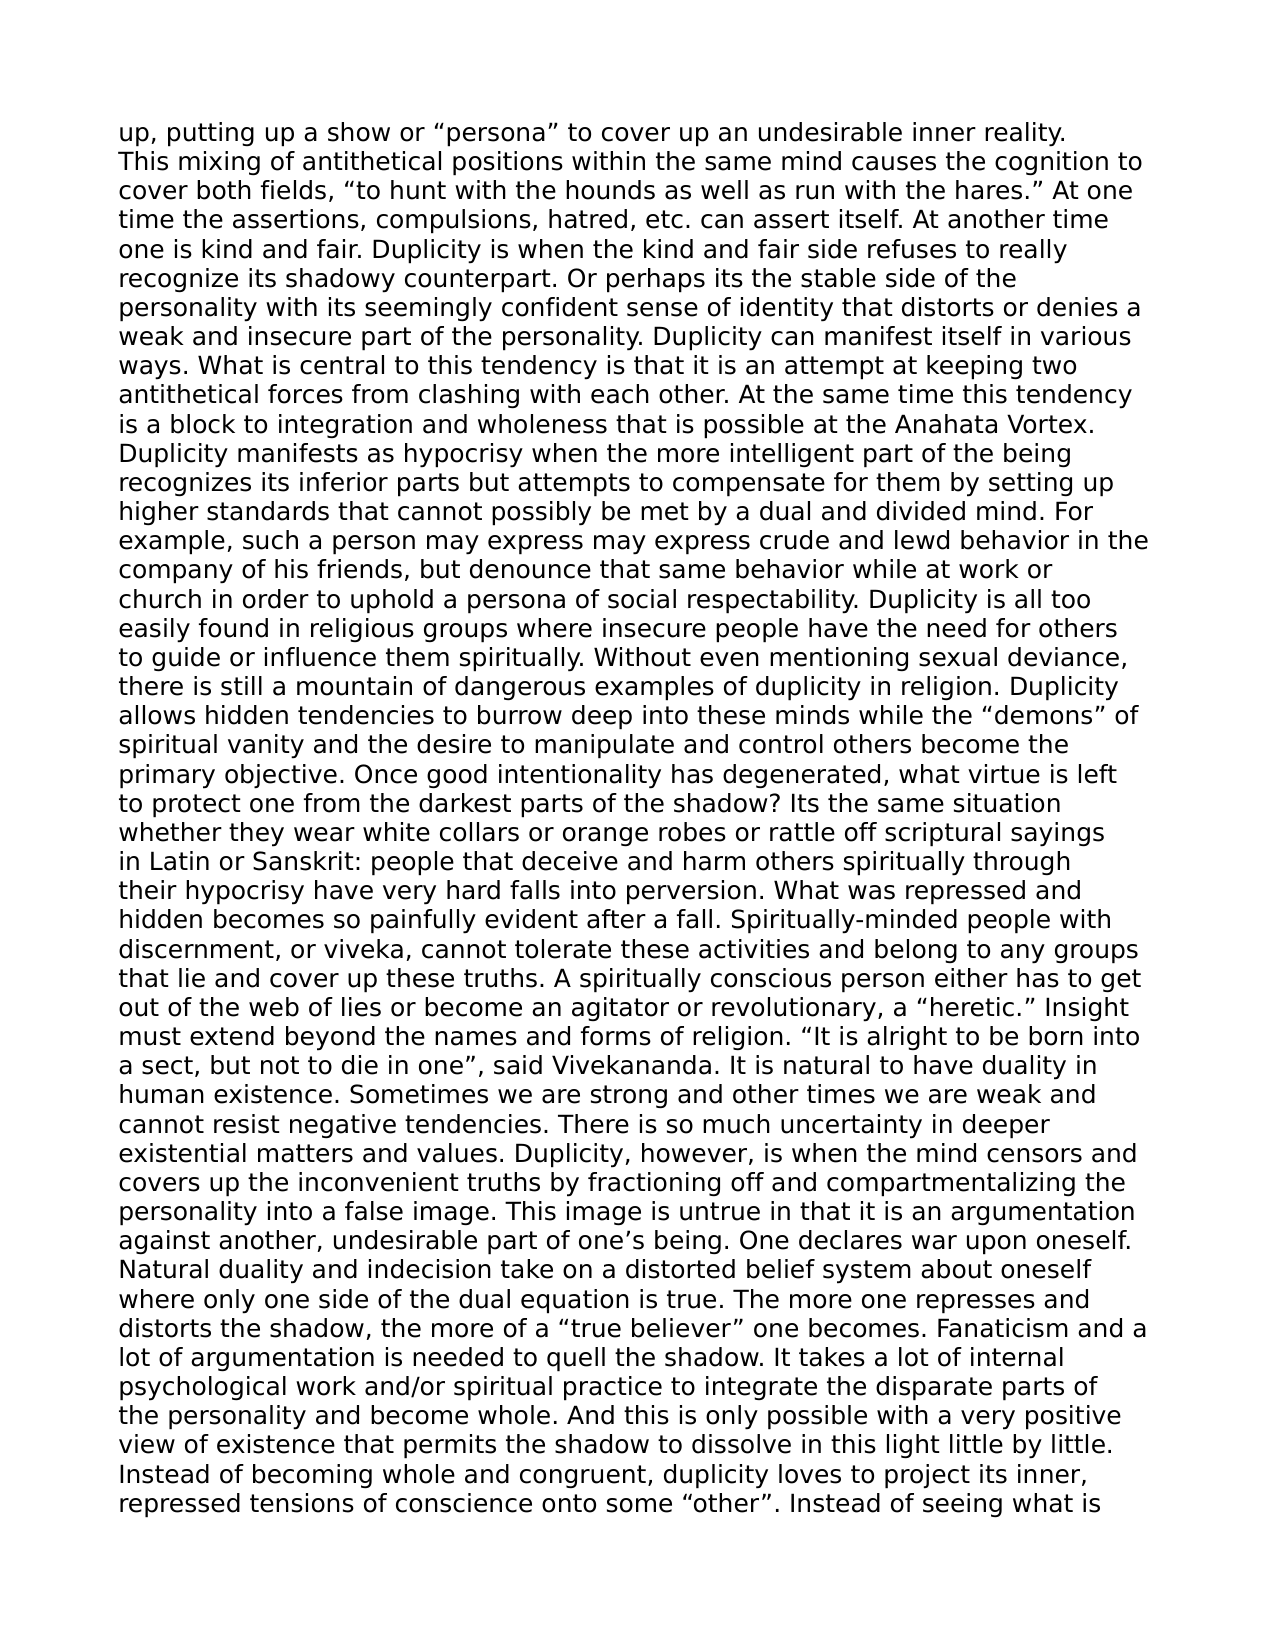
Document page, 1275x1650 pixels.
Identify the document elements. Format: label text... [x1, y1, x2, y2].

text Instead of becoming whole and congruent, duplicity loves to project its inner, [118, 1460, 1157, 1489]
text whether they wear white collars or orange robes or rattle off scriptural sayings [118, 818, 1157, 847]
text one is kind and fair. Duplicity is when the kind and fair side refuses to really [118, 235, 1157, 264]
text personality into a false image. This image is untrue in that it is an argumentation [118, 1197, 1157, 1226]
text recognizes its inferior parts but attempts to compensate for them by setting up [118, 468, 1157, 497]
text This mixing of antithetical positions within the same mind causes the cognition to [118, 147, 1157, 176]
text to protect one from the darkest parts of the shadow? Its the same situation [118, 789, 1157, 818]
text allows hidden tendencies to burrow deep into these minds while the “demons” of [118, 701, 1157, 731]
text where only one side of the dual equation is true. The more one represses and [118, 1285, 1157, 1314]
text psychological work and/or spiritual practice to integrate the disparate parts of [118, 1372, 1157, 1401]
text ways. What is central to this tendency is that it is an attempt at keeping two [118, 351, 1157, 381]
text is a block to integration and wholeness that is possible at the Anahata Vortex. [118, 410, 1157, 439]
text Duplicity manifests as hypocrisy when the more intelligent part of the being [118, 439, 1157, 468]
text against another, undesirable part of one’s being. One declares war upon oneself. [118, 1226, 1157, 1256]
text time the assertions, compulsions, hatred, etc. can assert itself. At another time [118, 206, 1157, 235]
text weak and insecure part of the personality. Duplicity can manifest itself in various [118, 322, 1157, 351]
text out of the web of lies or become an agitator or revolutionary, a “heretic.” Insight [118, 993, 1157, 1022]
text must extend beyond the names and forms of religion. “It is alright to be born into [118, 1022, 1157, 1051]
text the personality and become whole. And this is only possible with a very positive [118, 1401, 1157, 1431]
text example, such a person may express may express crude and lewd behavior in the [118, 526, 1157, 556]
text easily found in religious groups where insecure people have the need for others [118, 614, 1157, 643]
text Natural duality and indecision take on a distorted belief system about oneself [118, 1256, 1157, 1285]
text discernment, or viveka, cannot tolerate these activities and belong to any groups [118, 935, 1157, 964]
text repressed tensions of conscience onto some “other”. Instead of seeing what is [118, 1489, 1157, 1518]
text a sect, but not to die in one”, said Vivekananda. It is natural to have duality in [118, 1051, 1157, 1081]
text cover both fields, “to hunt with the hounds as well as run with the hares.” At one [118, 176, 1157, 206]
text primary objective. Once good intentionality has degenerated, what virtue is left [118, 760, 1157, 789]
text church in order to uphold a persona of social respectability. Duplicity is all too [118, 585, 1157, 614]
text in Latin or Sanskrit: people that deceive and harm others spiritually through [118, 847, 1157, 876]
text antithetical forces from clashing with each other. At the same time this tendency [118, 381, 1157, 410]
text to guide or influence them spiritually. Without even mentioning sexual deviance, [118, 643, 1157, 672]
text cannot resist negative tendencies. There is so much uncertainty in deeper [118, 1110, 1157, 1139]
text their hypocrisy have very hard falls into perversion. What was repressed and [118, 876, 1157, 906]
text that lie and cover up these truths. A spiritually conscious person either has to get [118, 964, 1157, 993]
text distorts the shadow, the more of a “true believer” one becomes. Fanaticism and a [118, 1314, 1157, 1343]
text personality with its seemingly confident sense of identity that distorts or denies a [118, 293, 1157, 322]
text up, putting up a show or “persona” to cover up an undesirable inner reality. [118, 118, 1157, 147]
text company of his friends, but denounce that same behavior while at work or [118, 556, 1157, 585]
text existential matters and values. Duplicity, however, is when the mind censors and [118, 1139, 1157, 1168]
text lot of argumentation is needed to quell the shadow. It takes a lot of internal [118, 1343, 1157, 1372]
text hidden becomes so painfully evident after a fall. Spiritually-minded people with [118, 906, 1157, 935]
text covers up the inconvenient truths by fractioning off and compartmentalizing the [118, 1168, 1157, 1197]
text human existence. Sometimes we are strong and other times we are weak and [118, 1081, 1157, 1110]
text higher standards that cannot possibly be met by a dual and divided mind. For [118, 497, 1157, 526]
text recognize its shadowy counterpart. Or perhaps its the stable side of the [118, 264, 1157, 293]
text spiritual vanity and the desire to manipulate and control others become the [118, 731, 1157, 760]
text there is still a mountain of dangerous examples of duplicity in religion. Duplicity [118, 672, 1157, 701]
text view of existence that permits the shadow to dissolve in this light little by little. [118, 1431, 1157, 1460]
